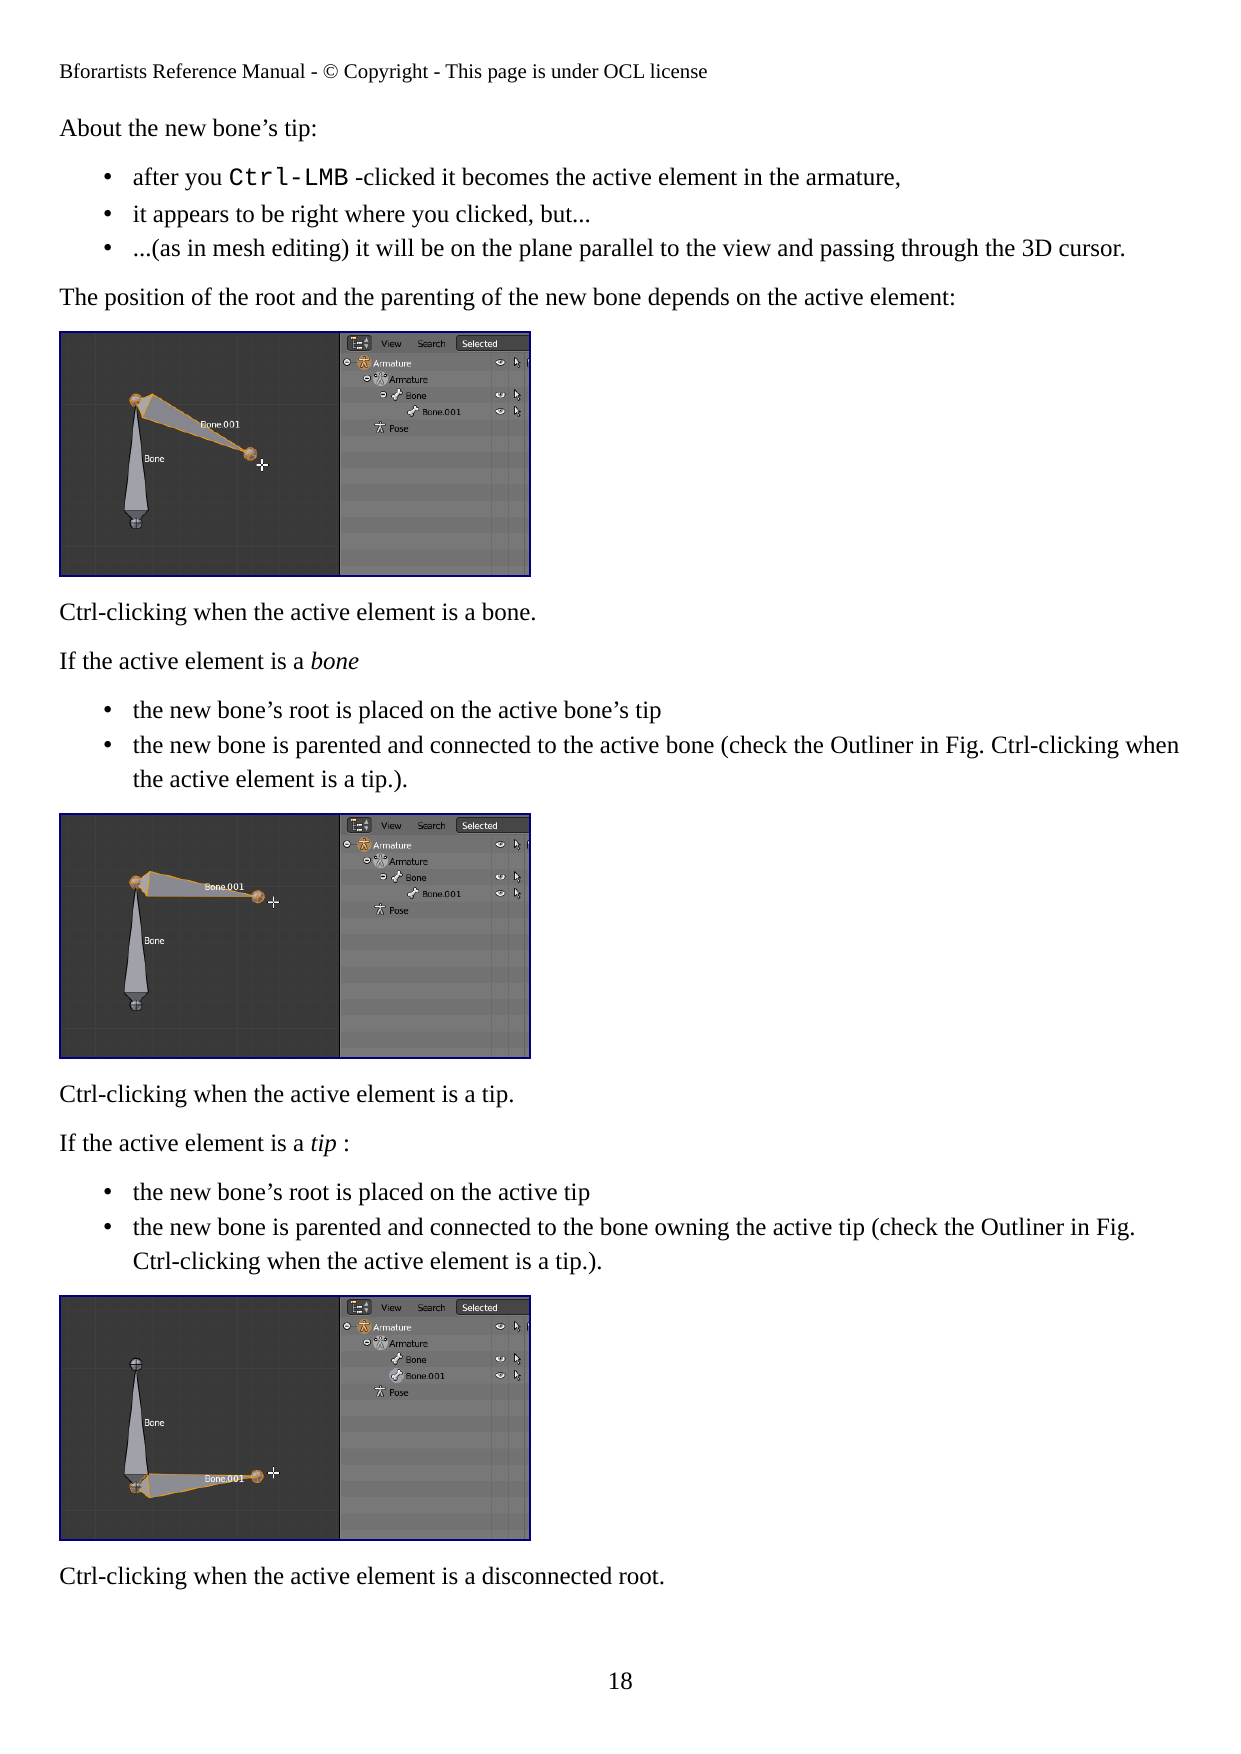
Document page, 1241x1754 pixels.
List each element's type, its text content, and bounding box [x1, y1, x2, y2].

picture [61, 1297, 529, 1539]
text The position of the root and the parenting of the new bone depends on the active element: [59, 282, 1181, 311]
list after you Ctrl-LMB -clicked it becomes the active element in the armature, [103, 162, 1181, 192]
list ...(as in mesh editing) it will be on the plane parallel to the view and passing through the 3D cursor. [103, 233, 1181, 262]
list the new bone is parented and connected to the active bone (check the Outliner in Fig. Ctrl-clicking when the active element is a tip.). [103, 730, 1181, 793]
list the new bone’s root is placed on the active tip [103, 1177, 1181, 1206]
text If the active element is a bone [59, 646, 1181, 675]
picture [61, 333, 529, 575]
text Ctrl-clicking when the active element is a disconnected root. [59, 1561, 1181, 1590]
text Ctrl-clicking when the active element is a tip. [59, 1079, 1181, 1108]
list it appears to be right where you clicked, but... [103, 199, 1181, 227]
text About the new bone’s tip: [59, 113, 1181, 141]
picture [61, 815, 529, 1057]
text If the active element is a tip : [59, 1128, 1181, 1157]
text Ctrl-clicking when the active element is a bone. [59, 597, 1181, 626]
list the new bone is parented and connected to the bone owning the active tip (check the Outliner in Fig. Ctrl-clicking when the active element is a tip.). [103, 1212, 1181, 1275]
list the new bone’s root is placed on the active bone’s tip [103, 695, 1181, 724]
